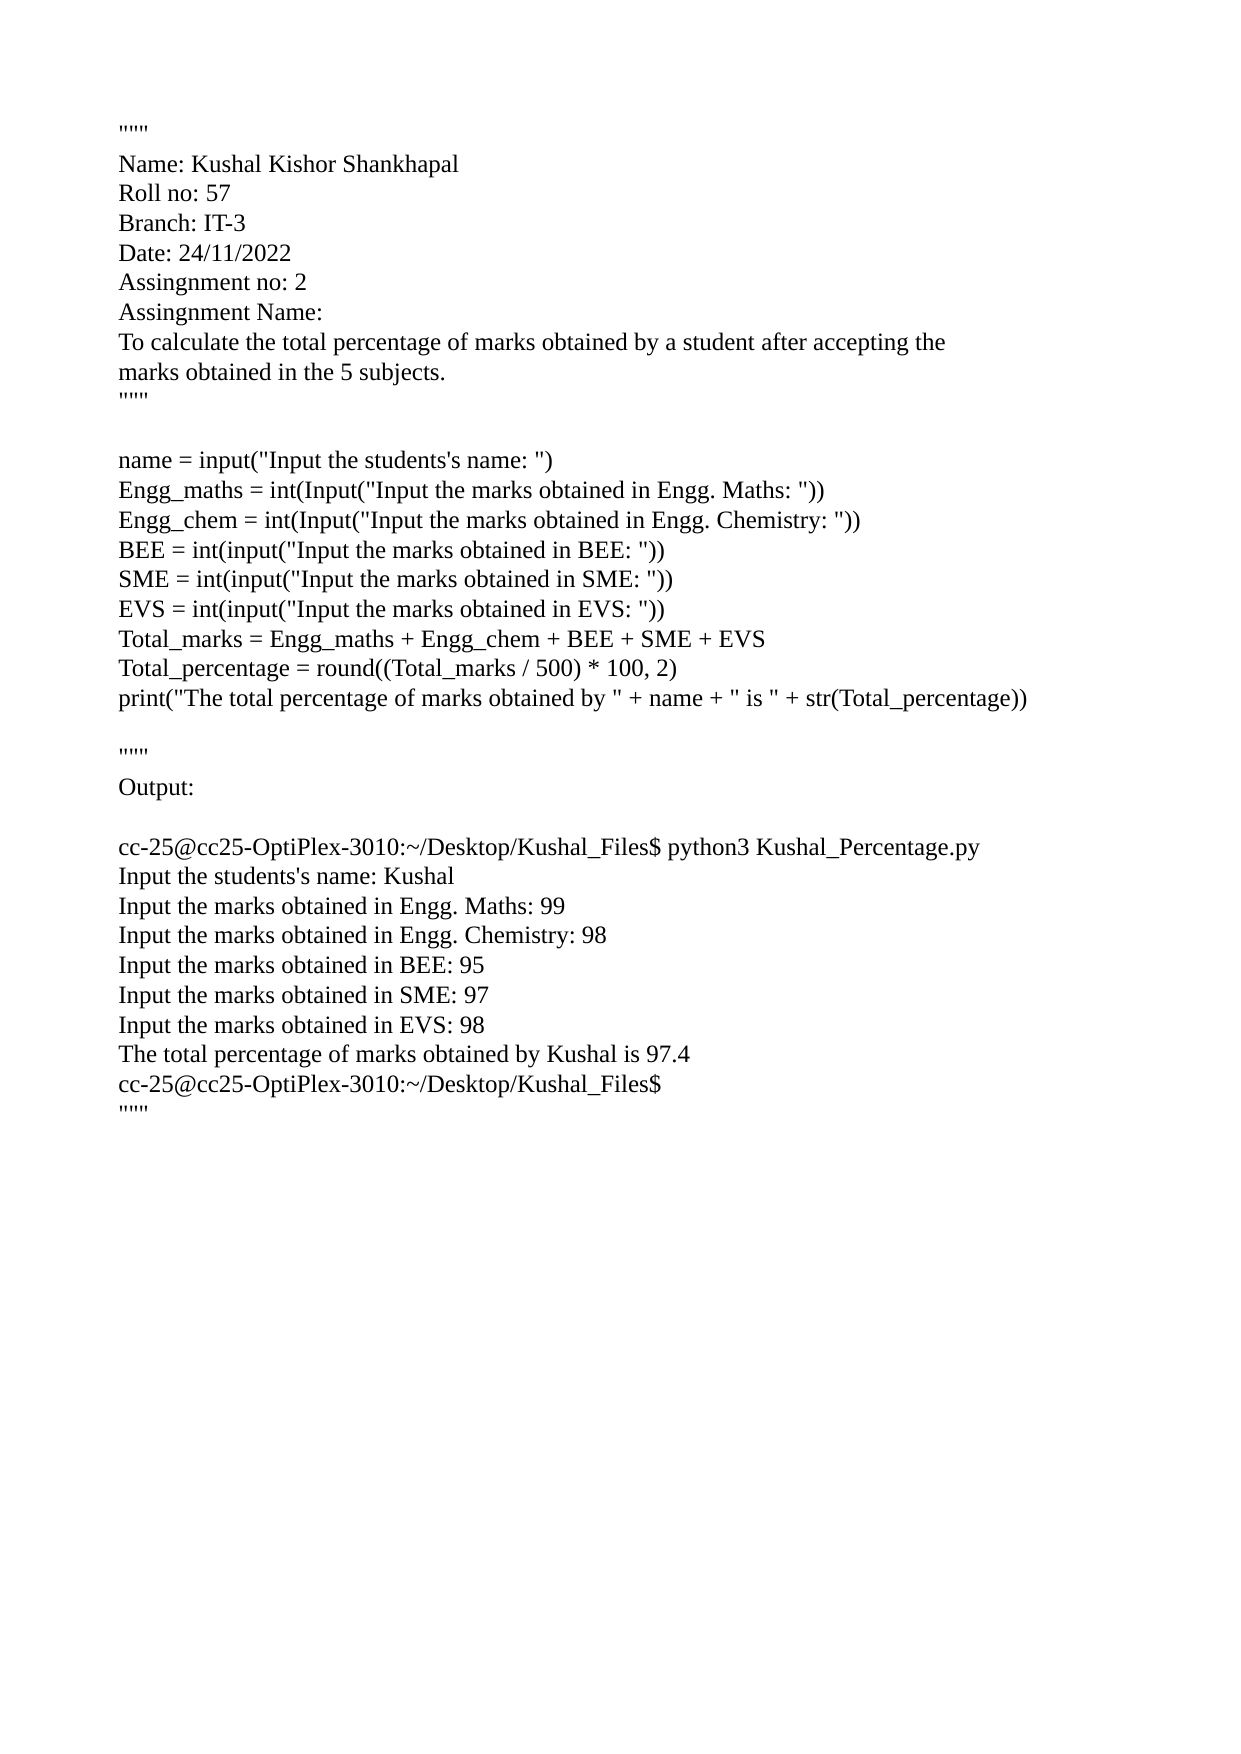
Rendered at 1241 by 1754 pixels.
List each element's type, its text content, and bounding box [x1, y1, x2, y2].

text Branch: IT-3 [118, 207, 1122, 237]
text """ [118, 742, 1122, 771]
text Total_marks = Engg_maths + Engg_chem + BEE + SME + EVS [118, 623, 1122, 652]
text cc-25@cc25-OptiPlex-3010:~/Desktop/Kushal_Files$ python3 Kushal_Percentage.py [118, 831, 1122, 860]
text Input the students's name: Kushal [118, 860, 1122, 890]
text Output: [118, 771, 1122, 801]
text Name: Kushal Kishor Shankhapal [118, 148, 1122, 177]
text Input the marks obtained in SME: 97 [118, 979, 1122, 1009]
text SME = int(input("Input the marks obtained in SME: ")) [118, 563, 1122, 593]
text Engg_chem = int(Input("Input the marks obtained in Engg. Chemistry: ")) [118, 504, 1122, 534]
text print("The total percentage of marks obtained by " + name + " is " + str(Total_percentage)) [118, 682, 1122, 712]
text EVS = int(input("Input the marks obtained in EVS: ")) [118, 593, 1122, 623]
text BEE = int(input("Input the marks obtained in BEE: ")) [118, 534, 1122, 563]
text marks obtained in the 5 subjects. [118, 356, 1122, 385]
text Engg_maths = int(Input("Input the marks obtained in Engg. Maths: ")) [118, 474, 1122, 504]
text """ [118, 1098, 1122, 1127]
text cc-25@cc25-OptiPlex-3010:~/Desktop/Kushal_Files$ [118, 1068, 1122, 1098]
text Input the marks obtained in Engg. Chemistry: 98 [118, 920, 1122, 949]
text Roll no: 57 [118, 177, 1122, 207]
text name = input("Input the students's name: ") [118, 445, 1122, 474]
text Assingnment no: 2 [118, 267, 1122, 296]
text """ [118, 385, 1122, 415]
text """ [118, 118, 1122, 148]
text Input the marks obtained in BEE: 95 [118, 949, 1122, 979]
text The total percentage of marks obtained by Kushal is 97.4 [118, 1038, 1122, 1068]
text Assingnment Name: [118, 296, 1122, 326]
text Total_percentage = round((Total_marks / 500) * 100, 2) [118, 652, 1122, 682]
text Input the marks obtained in Engg. Maths: 99 [118, 890, 1122, 920]
text Input the marks obtained in EVS: 98 [118, 1009, 1122, 1038]
text Date: 24/11/2022 [118, 237, 1122, 267]
text To calculate the total percentage of marks obtained by a student after accepting the [118, 326, 1122, 356]
